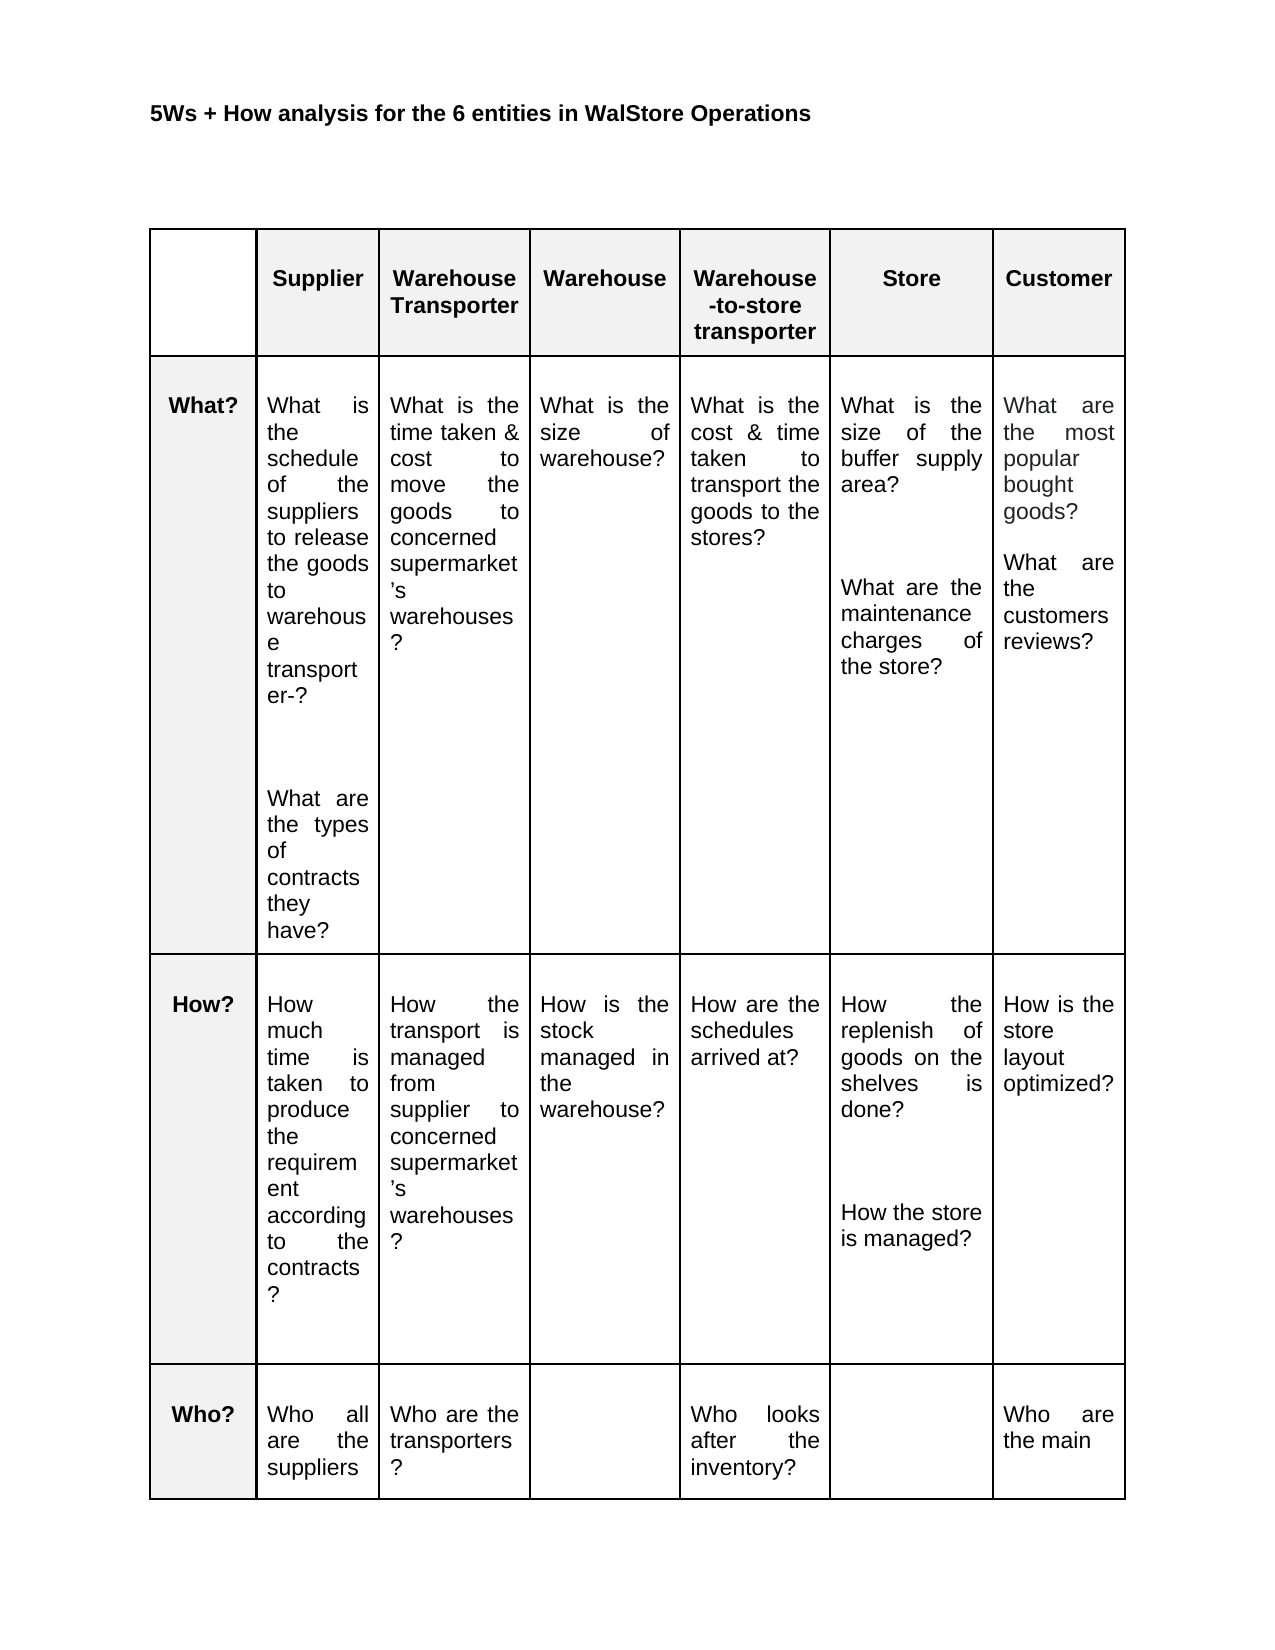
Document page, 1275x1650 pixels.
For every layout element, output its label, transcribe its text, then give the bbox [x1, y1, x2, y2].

table_cell How is the stock managed in the warehouse? [531, 955, 679, 1363]
table_cell How are the schedules arrived at? [681, 955, 829, 1363]
table_cell How much time is taken to produce the requirement according to the contracts? [258, 955, 378, 1363]
table_header Customer [994, 230, 1124, 355]
table_header [151, 230, 255, 355]
table_header Warehouse Transporter [380, 230, 529, 355]
table_cell What is the size of warehouse? [531, 357, 679, 953]
table_cell [831, 1365, 992, 1498]
table_header Store [831, 230, 992, 355]
table_cell How the replenish of goods on the shelves is done? How the store is managed? [831, 955, 992, 1363]
table_header Warehouse [531, 230, 679, 355]
table_cell Who? [151, 1365, 255, 1498]
table_header Supplier [258, 230, 378, 355]
table_cell [531, 1365, 679, 1498]
table_cell How the transport is managed from supplier to concerned supermarket’s warehouses? [380, 955, 529, 1363]
table_cell What is the size of the buffer supply area? What are the maintenance charges of the store? [831, 357, 992, 953]
table_cell What are the most popular bought goods? What are the customers reviews? [994, 357, 1124, 953]
table_cell Who looks after the inventory? [681, 1365, 829, 1498]
table_cell What is the schedule of the suppliers to release the goods to warehouse transporter-? What are the types of contracts they have? [258, 357, 378, 953]
table_cell How? [151, 955, 255, 1363]
table_cell Who all are the suppliers [258, 1365, 378, 1498]
table_header Warehouse-to-store transporter [681, 230, 829, 355]
text 5Ws + How analysis for the 6 entities in WalStore Operations [150, 100, 1125, 126]
table_cell Who are the main [994, 1365, 1124, 1498]
table_cell How is the store layout optimized? [994, 955, 1124, 1363]
table_cell What is the cost & time taken to transport the goods to the stores? [681, 357, 829, 953]
table_cell Who are the transporters? [380, 1365, 529, 1498]
table_cell What is the time taken & cost to move the goods to concerned supermarket’s warehouses? [380, 357, 529, 953]
table_cell What? [151, 357, 255, 953]
